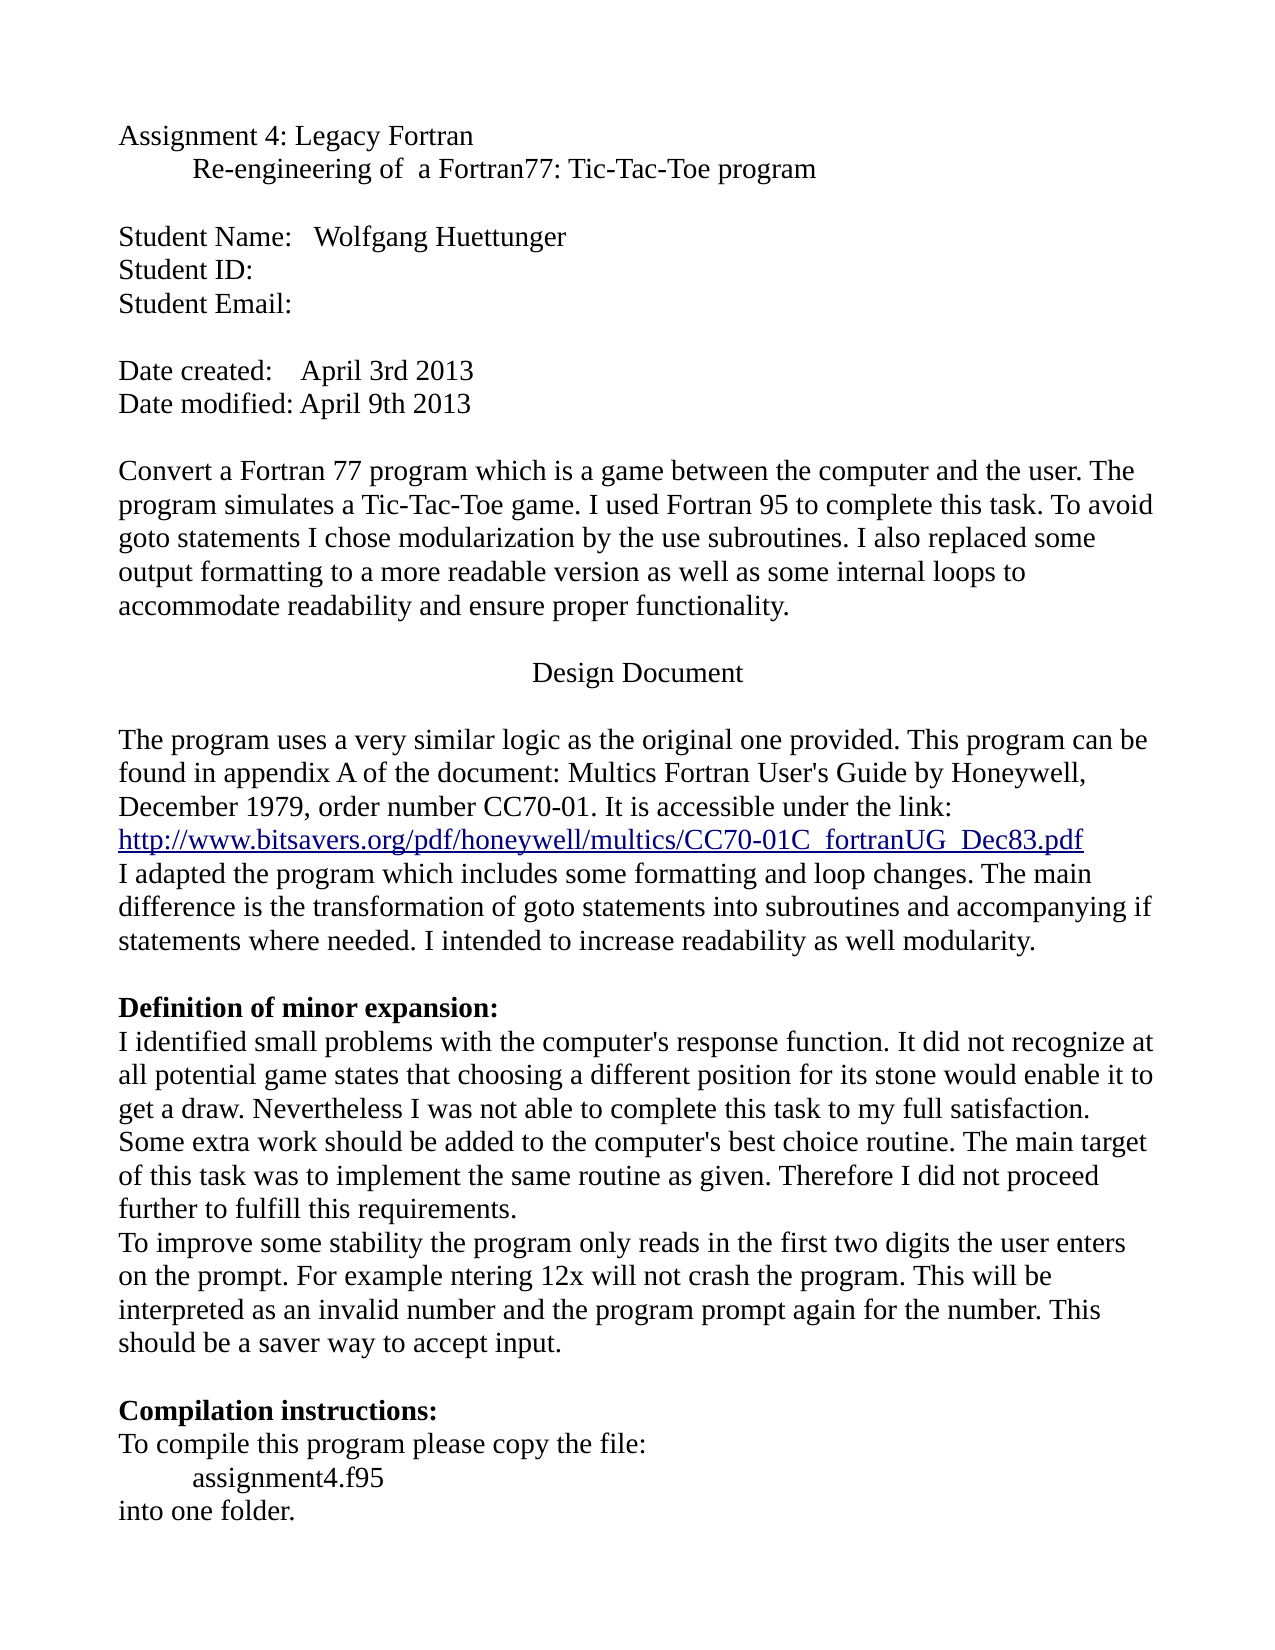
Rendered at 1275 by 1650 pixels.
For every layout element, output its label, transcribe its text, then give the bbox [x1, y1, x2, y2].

text Date created: April 3rd 2013 [118, 353, 1157, 386]
text Student Name: Wolfgang Huettunger [118, 219, 1157, 252]
text Student ID: [118, 252, 1157, 286]
text Design Document [118, 655, 1157, 688]
text I identified small problems with the computer's response function. It did not recognize at all potential game states that choosing a different position for its stone would enable it to get a draw. Nevertheless I was not able to complete this task to my full satisfaction. Some extra work should be added to the computer's best choice routine. The main target of this task was to implement the same routine as given. Therefore I did not proceed further to fulfill this requirements. [118, 1024, 1157, 1225]
text Assignment 4: Legacy Fortran [118, 118, 1157, 152]
text assignment4.f95 [118, 1460, 1157, 1493]
text Definition of minor expansion: [118, 990, 1157, 1024]
text Compilation instructions: [118, 1393, 1157, 1426]
text Date modified: April 9th 2013 [118, 386, 1157, 420]
text To improve some stability the program only reads in the first two digits the user enters on the prompt. For example ntering 12x will not crash the program. This will be interpreted as an invalid number and the program prompt again for the number. This should be a saver way to accept input. [118, 1225, 1157, 1359]
text The program uses a very similar logic as the original one provided. This program can be found in appendix A of the document: Multics Fortran User's Guide by Honeywell, December 1979, order number CC70-01. It is accessible under the link: http://www.bitsavers.org/pdf/honeywell/multics/CC70-01C_fortranUG_Dec83.pdf [118, 722, 1157, 856]
text Convert a Fortran 77 program which is a game between the computer and the user. The program simulates a Tic-Tac-Toe game. I used Fortran 95 to complete this task. To avoid goto statements I chose modularization by the use subroutines. I also replaced some output formatting to a more readable version as well as some internal loops to accommodate readability and ensure proper functionality. [118, 453, 1157, 621]
text Re-engineering of a Fortran77: Tic-Tac-Toe program [118, 152, 1157, 185]
text I adapted the program which includes some formatting and loop changes. The main difference is the transformation of goto statements into subroutines and accompanying if statements where needed. I intended to increase readability as well modularity. [118, 856, 1157, 957]
text Student Email: [118, 286, 1157, 319]
text To compile this program please copy the file: [118, 1426, 1157, 1460]
text into one folder. [118, 1493, 1157, 1527]
